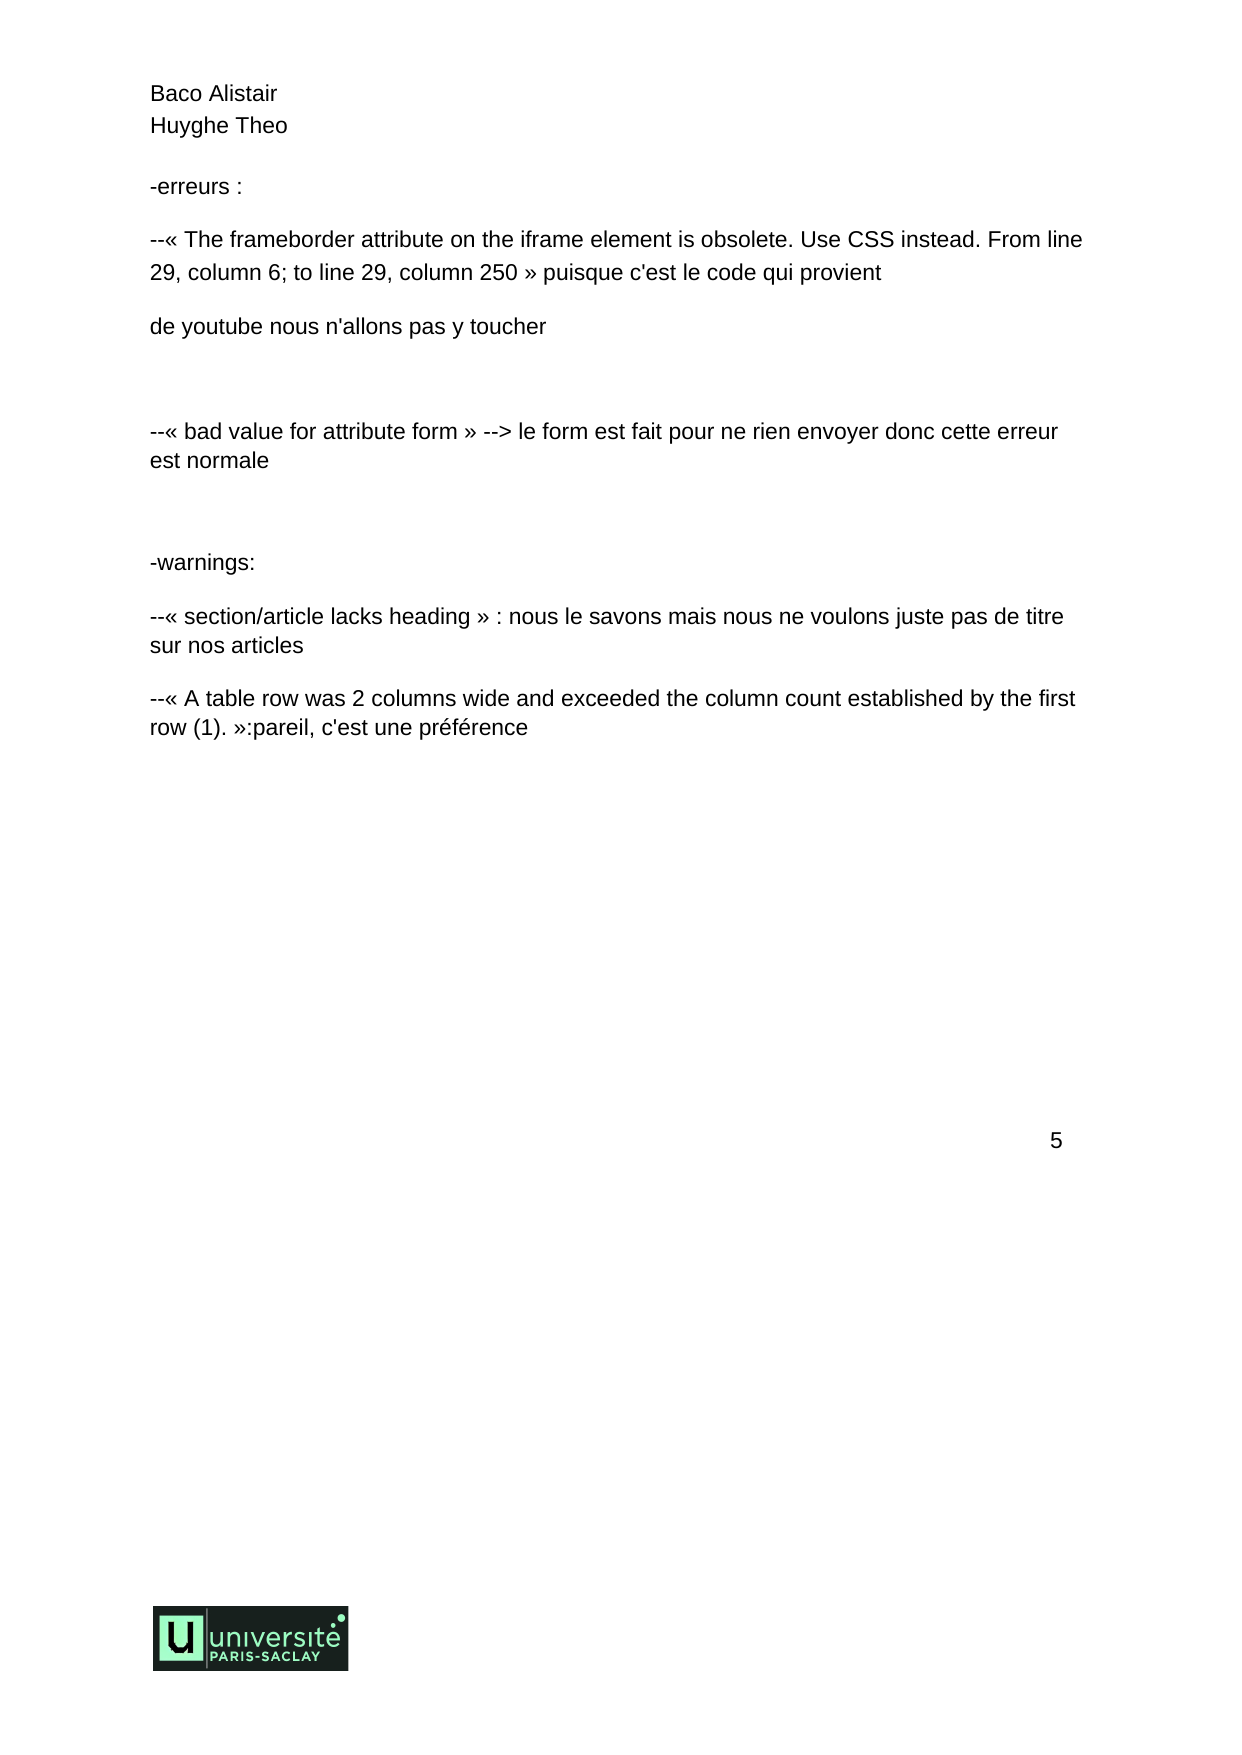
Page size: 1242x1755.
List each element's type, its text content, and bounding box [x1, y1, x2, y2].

text --« The frameborder attribute on the iframe element is obsolete. Use CSS instead. From line [149, 226, 1089, 253]
text -erreurs : [149, 173, 1089, 199]
text --« section/article lacks heading » : nous le savons mais nous ne voulons juste pas de titre sur nos articles [149, 603, 1089, 658]
text --« A table row was 2 columns wide and exceeded the column count established by the first row (1). »:pareil, c'est une préférence [149, 685, 1089, 740]
text --« bad value for attribute form » --> le form est fait pour ne rien envoyer donc cette erreur est normale [149, 418, 1089, 473]
text -warnings: [149, 549, 1089, 576]
picture [153, 1606, 349, 1671]
text 29, column 6; to line 29, column 250 » puisque c'est le code qui provient de youtube nous n'allons pas y toucher [149, 259, 891, 339]
